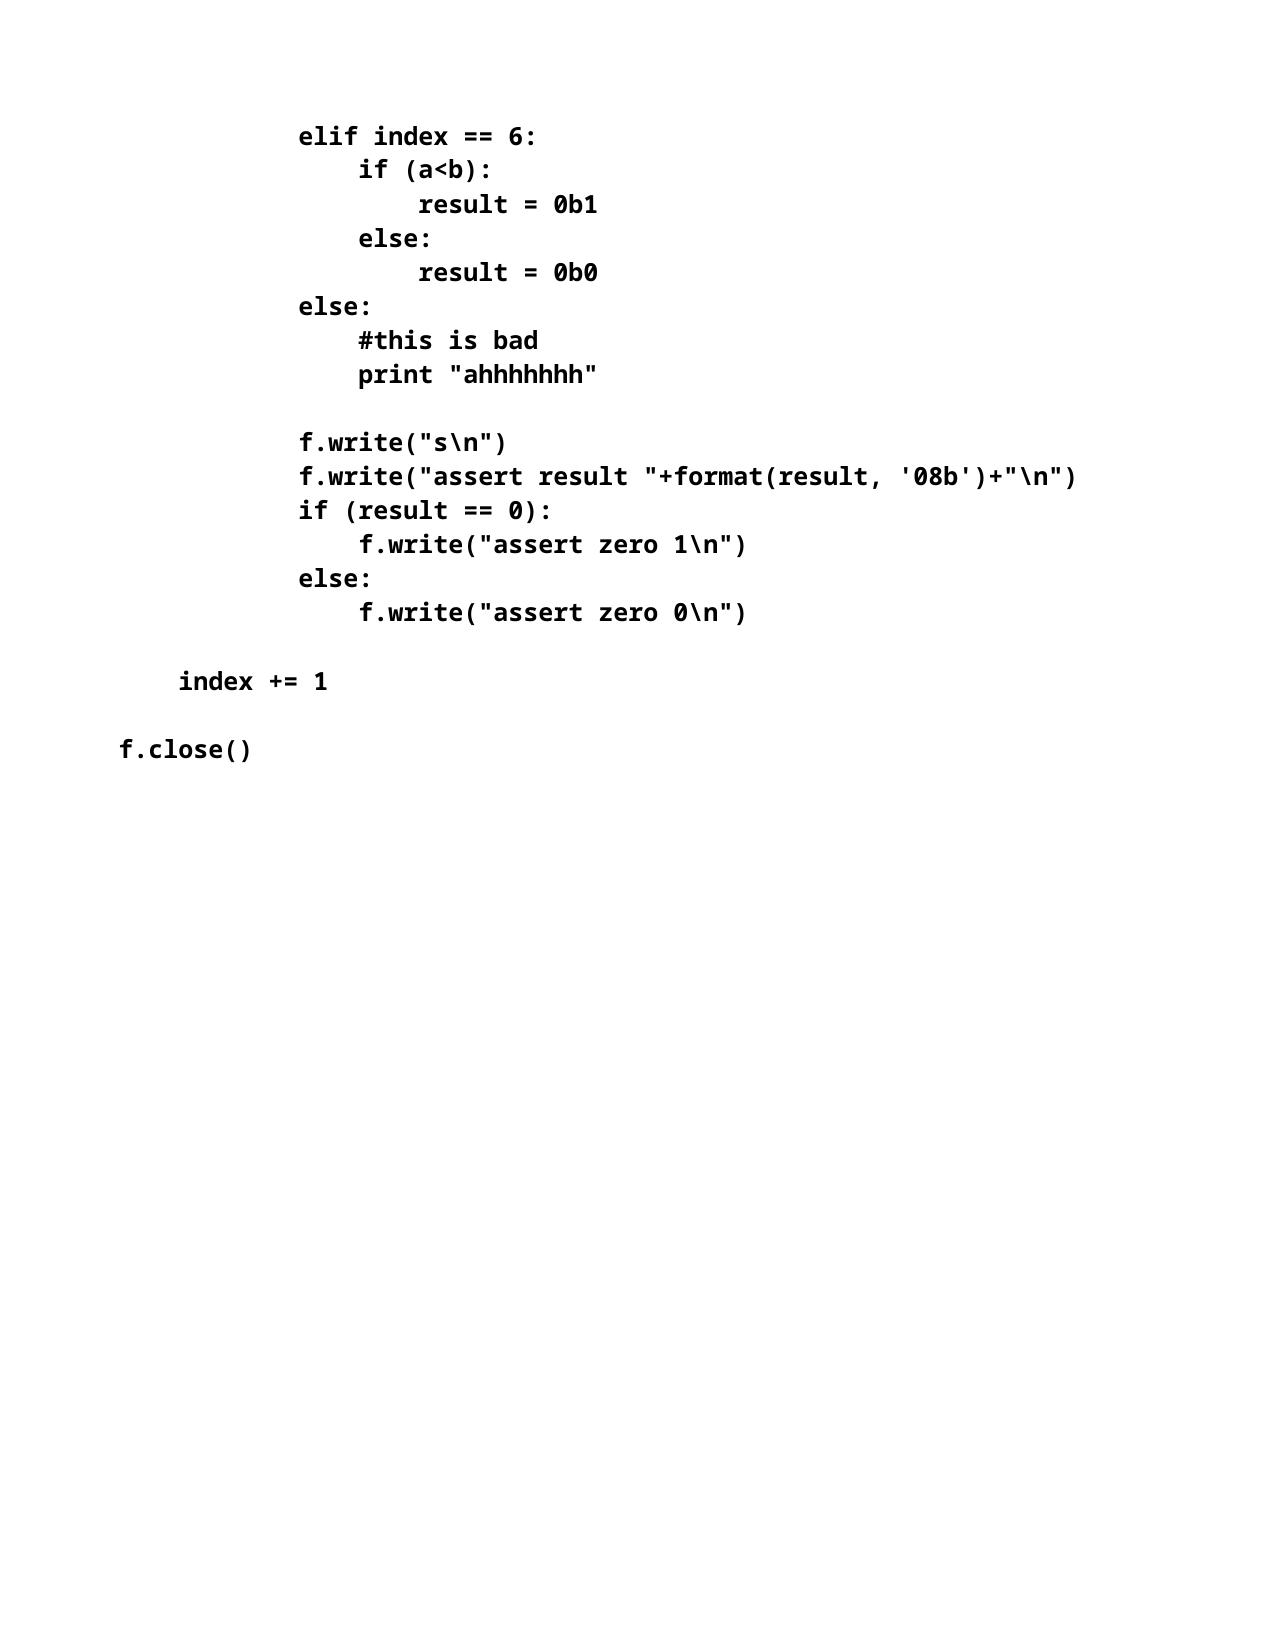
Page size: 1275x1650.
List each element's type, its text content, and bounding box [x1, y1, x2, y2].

text #this is bad [118, 322, 1157, 357]
text f.write("assert zero 0\n") [118, 595, 1157, 629]
text f.write("s\n") [118, 425, 1157, 459]
text f.write("assert zero 1\n") [118, 527, 1157, 561]
text if (result == 0): [118, 493, 1157, 527]
text f.write("assert result "+format(result, '08b')+"\n") [118, 459, 1157, 493]
text index += 1 [118, 663, 1157, 697]
text print "ahhhhhhh" [118, 357, 1157, 391]
text if (a<b): [118, 152, 1157, 186]
text result = 0b1 [118, 186, 1157, 220]
text f.close() [118, 731, 1157, 765]
text else: [118, 220, 1157, 254]
text result = 0b0 [118, 254, 1157, 288]
text else: [118, 561, 1157, 595]
text else: [118, 288, 1157, 322]
text elif index == 6: [118, 118, 1157, 152]
